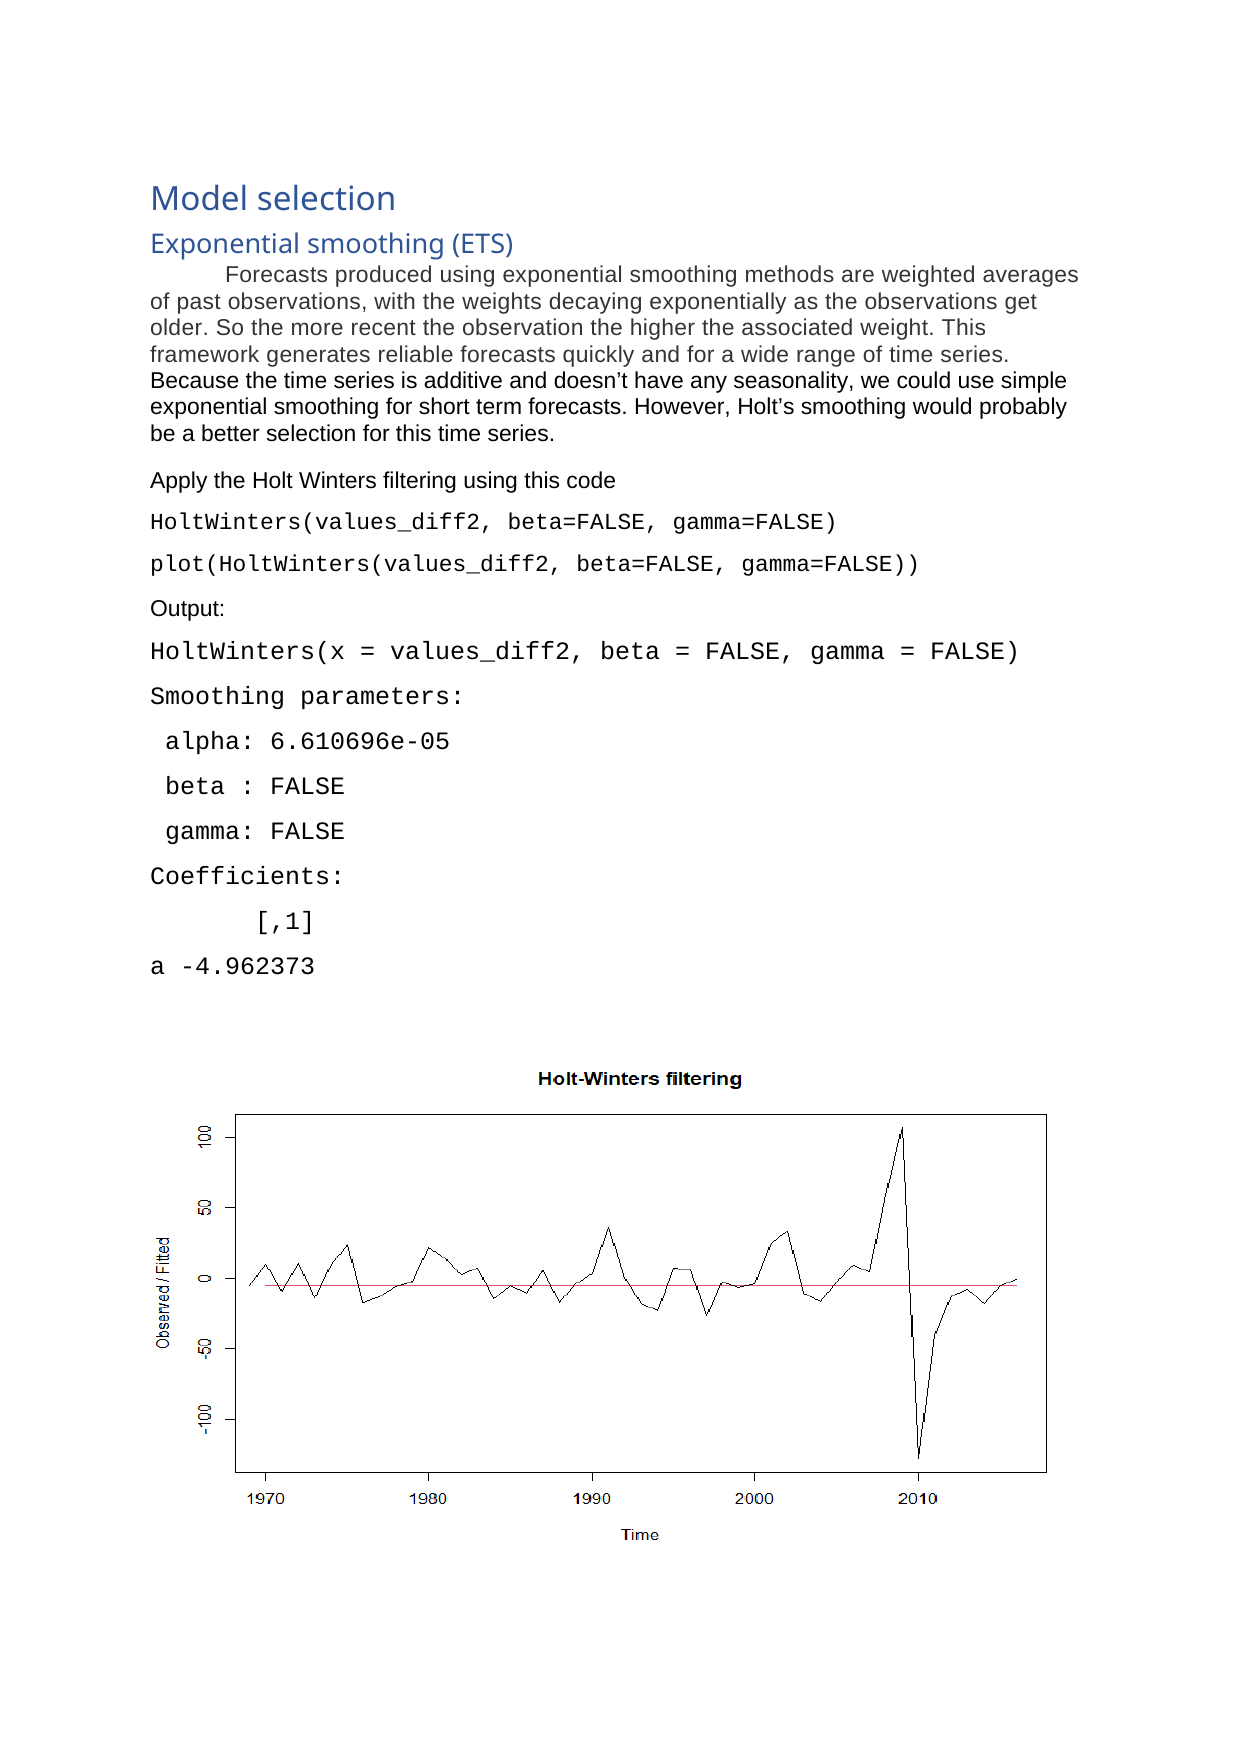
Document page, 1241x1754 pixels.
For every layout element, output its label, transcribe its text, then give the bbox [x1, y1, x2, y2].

text beta : FALSE [150, 773, 1090, 802]
text Output: [150, 595, 1090, 622]
text Smoothing parameters: [150, 683, 1090, 712]
subtitle Exponential smoothing (ETS) [150, 224, 1090, 261]
text Forecasts produced using exponential smoothing methods are weighted averages of past observations, with the weights decaying exponentially as the observations get older. So the more recent the observation the higher the associated weight. This framework generates reliable forecasts quickly and for a wide range of time series. Because the time series is additive and doesn’t have any seasonality, we could use simple exponential smoothing for short term forecasts. However, Holt’s smoothing would probably be a better selection for this time series. [150, 261, 1090, 446]
text [,1] [150, 908, 1090, 937]
text Coefficients: [150, 863, 1090, 892]
text HoltWinters(values_diff2, beta=FALSE, gamma=FALSE) [150, 510, 1090, 536]
text plot(HoltWinters(values_diff2, beta=FALSE, gamma=FALSE)) [150, 553, 1090, 579]
text a -4.962373 [150, 953, 1090, 982]
text HoltWinters(x = values_diff2, beta = FALSE, gamma = FALSE) [150, 638, 1090, 667]
subtitle Model selection [150, 175, 1090, 220]
text alpha: 6.610696e-05 [150, 728, 1090, 757]
text Apply the Holt Winters filtering using this code [150, 467, 1090, 493]
text gamma: FALSE [150, 818, 1090, 847]
